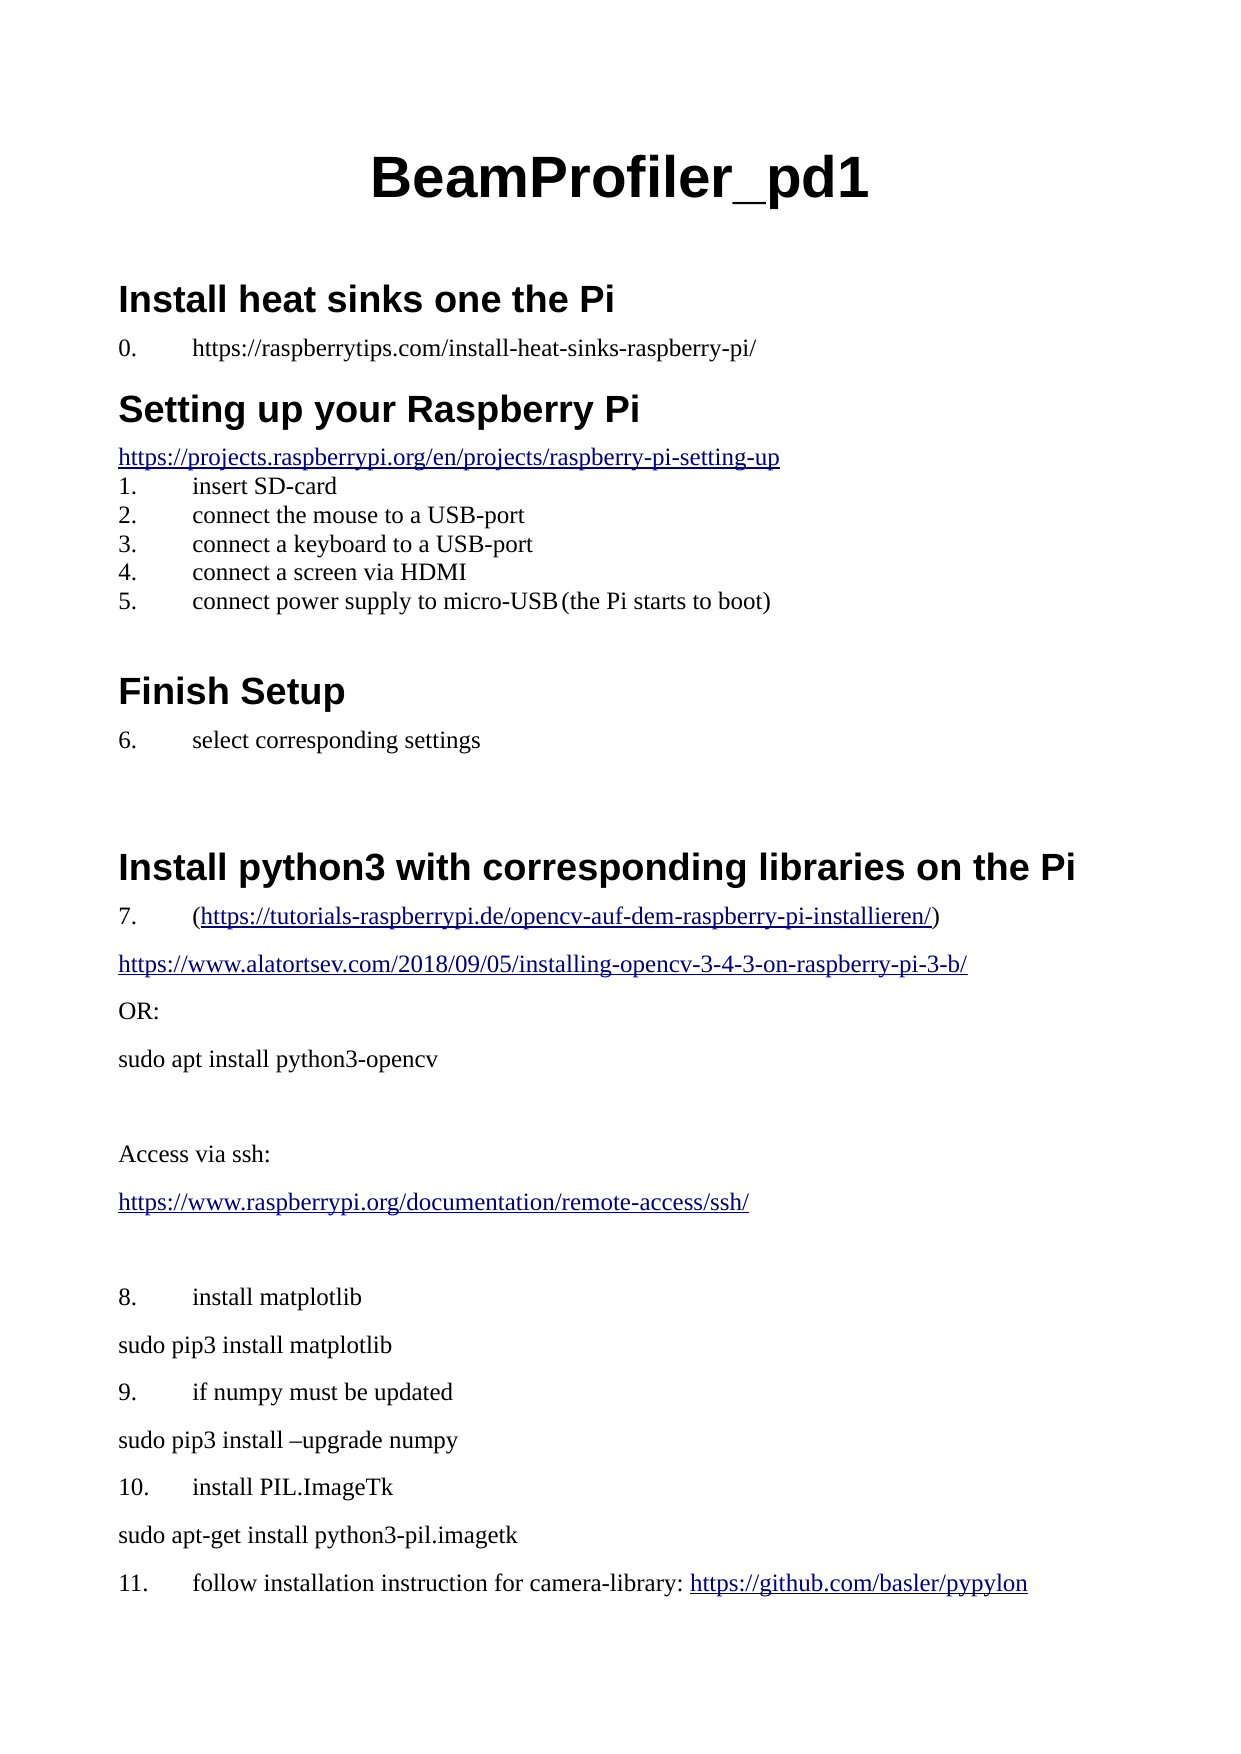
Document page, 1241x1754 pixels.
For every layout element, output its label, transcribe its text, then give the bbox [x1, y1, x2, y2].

text 8. install matplotlib [118, 1282, 1122, 1311]
text 0. https://raspberrytips.com/install-heat-sinks-raspberry-pi/ [118, 333, 1122, 361]
title BeamProfiler_pd1 [118, 143, 1122, 210]
text sudo apt install python3-opencv [118, 1044, 1122, 1073]
text 2. connect the mouse to a USB-port [118, 500, 1122, 529]
text 9. if numpy must be updated [118, 1377, 1122, 1406]
text 1. insert SD-card [118, 471, 1122, 500]
subtitle Install python3 with corresponding libraries on the Pi [118, 845, 1122, 889]
text https://www.alatortsev.com/2018/09/05/installing-opencv-3-4-3-on-raspberry-pi-3-b/ [118, 949, 1122, 978]
text sudo pip3 install –upgrade numpy [118, 1425, 1122, 1454]
text 4. connect a screen via HDMI [118, 557, 1122, 586]
text 6. select corresponding settings [118, 725, 1122, 754]
subtitle Install heat sinks one the Pi [118, 276, 1122, 320]
text 5. connect power supply to micro-USB (the Pi starts to boot) [118, 586, 1122, 615]
text 11. follow installation instruction for camera-library: https://github.com/basler/pypylon [118, 1568, 1122, 1596]
text OR: [118, 996, 1122, 1025]
subtitle Finish Setup [118, 669, 1122, 712]
text 7. (https://tutorials-raspberrypi.de/opencv-auf-dem-raspberry-pi-installieren/) [118, 901, 1122, 930]
text sudo pip3 install matplotlib [118, 1330, 1122, 1358]
text https://www.raspberrypi.org/documentation/remote-access/ssh/ [118, 1187, 1122, 1216]
text Access via ssh: [118, 1139, 1122, 1168]
text https://projects.raspberrypi.org/en/projects/raspberry-pi-setting-up [118, 442, 1122, 471]
text 10. install PIL.ImageTk [118, 1472, 1122, 1501]
text 3. connect a keyboard to a USB-port [118, 529, 1122, 557]
subtitle Setting up your Raspberry Pi [118, 386, 1122, 430]
text sudo apt-get install python3-pil.imagetk [118, 1520, 1122, 1549]
